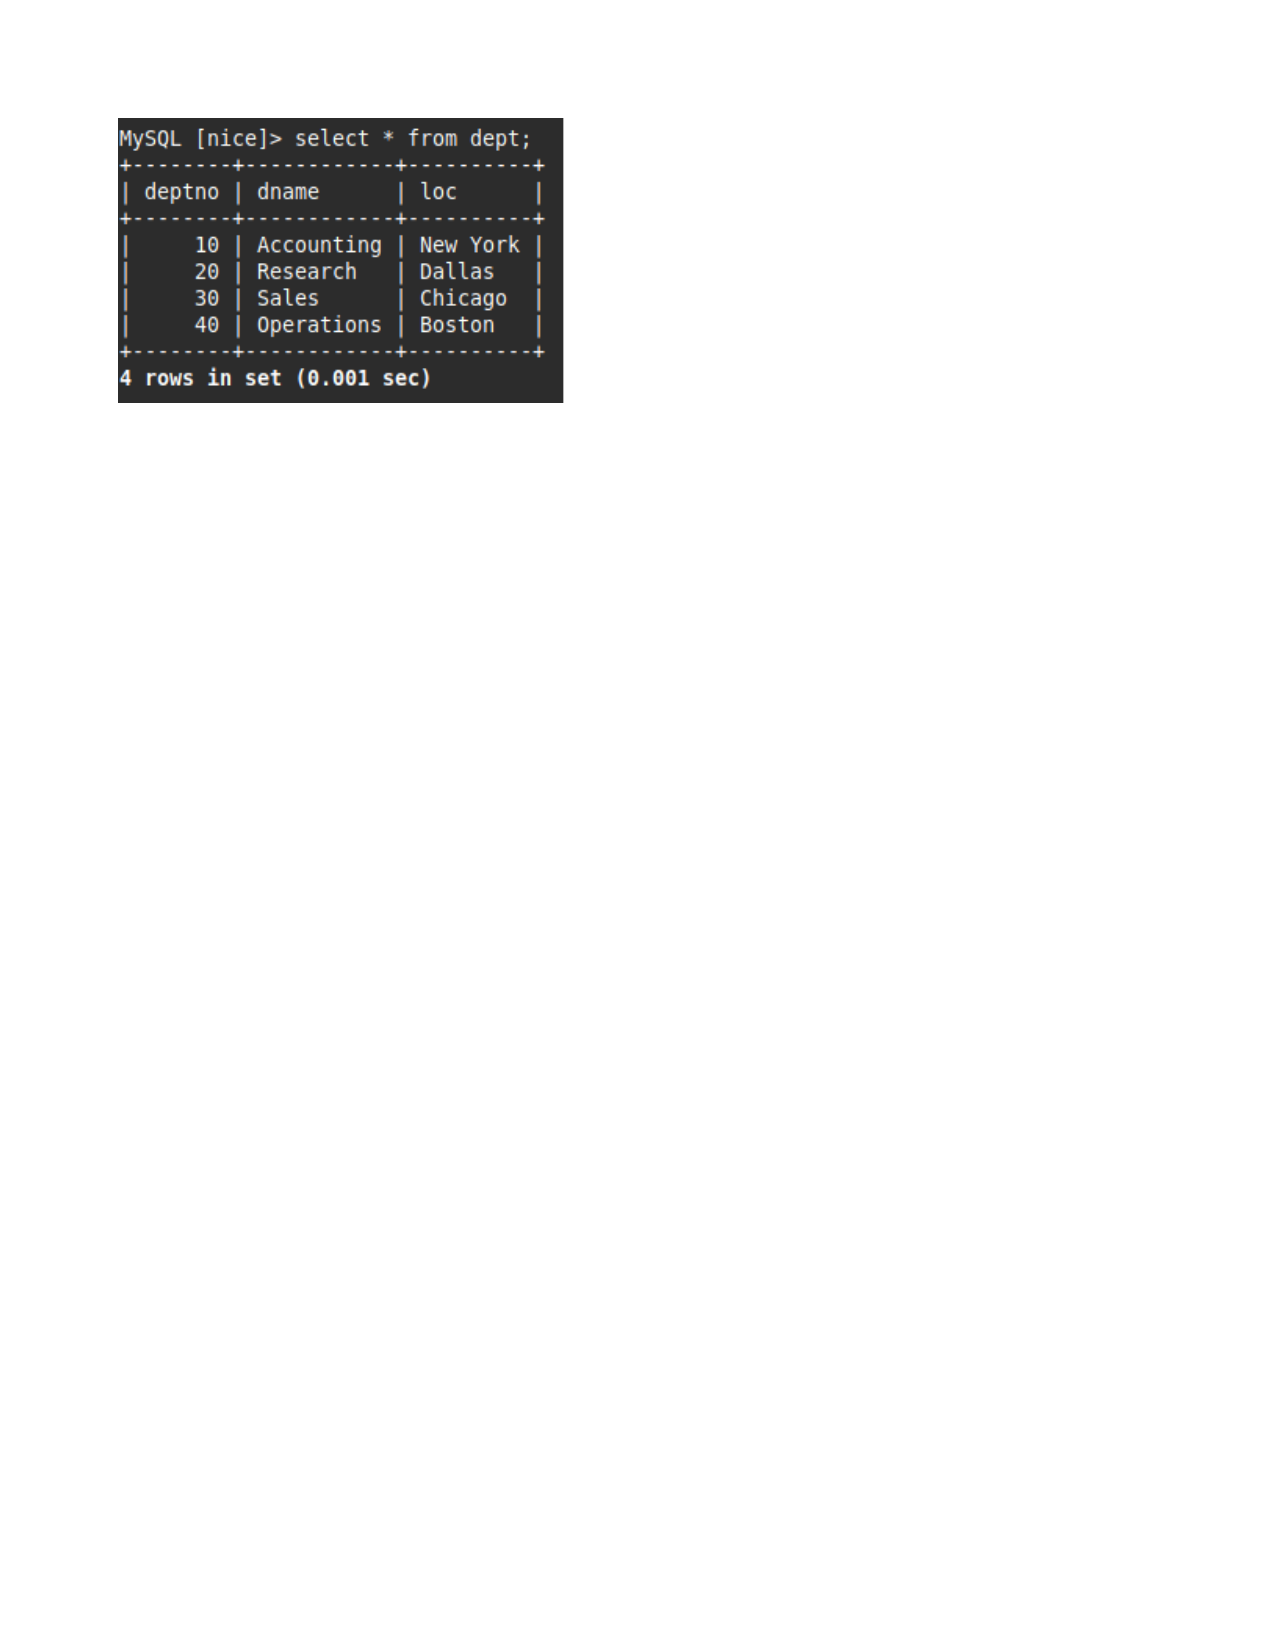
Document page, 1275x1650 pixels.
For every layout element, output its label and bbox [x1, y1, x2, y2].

picture [118, 118, 564, 403]
